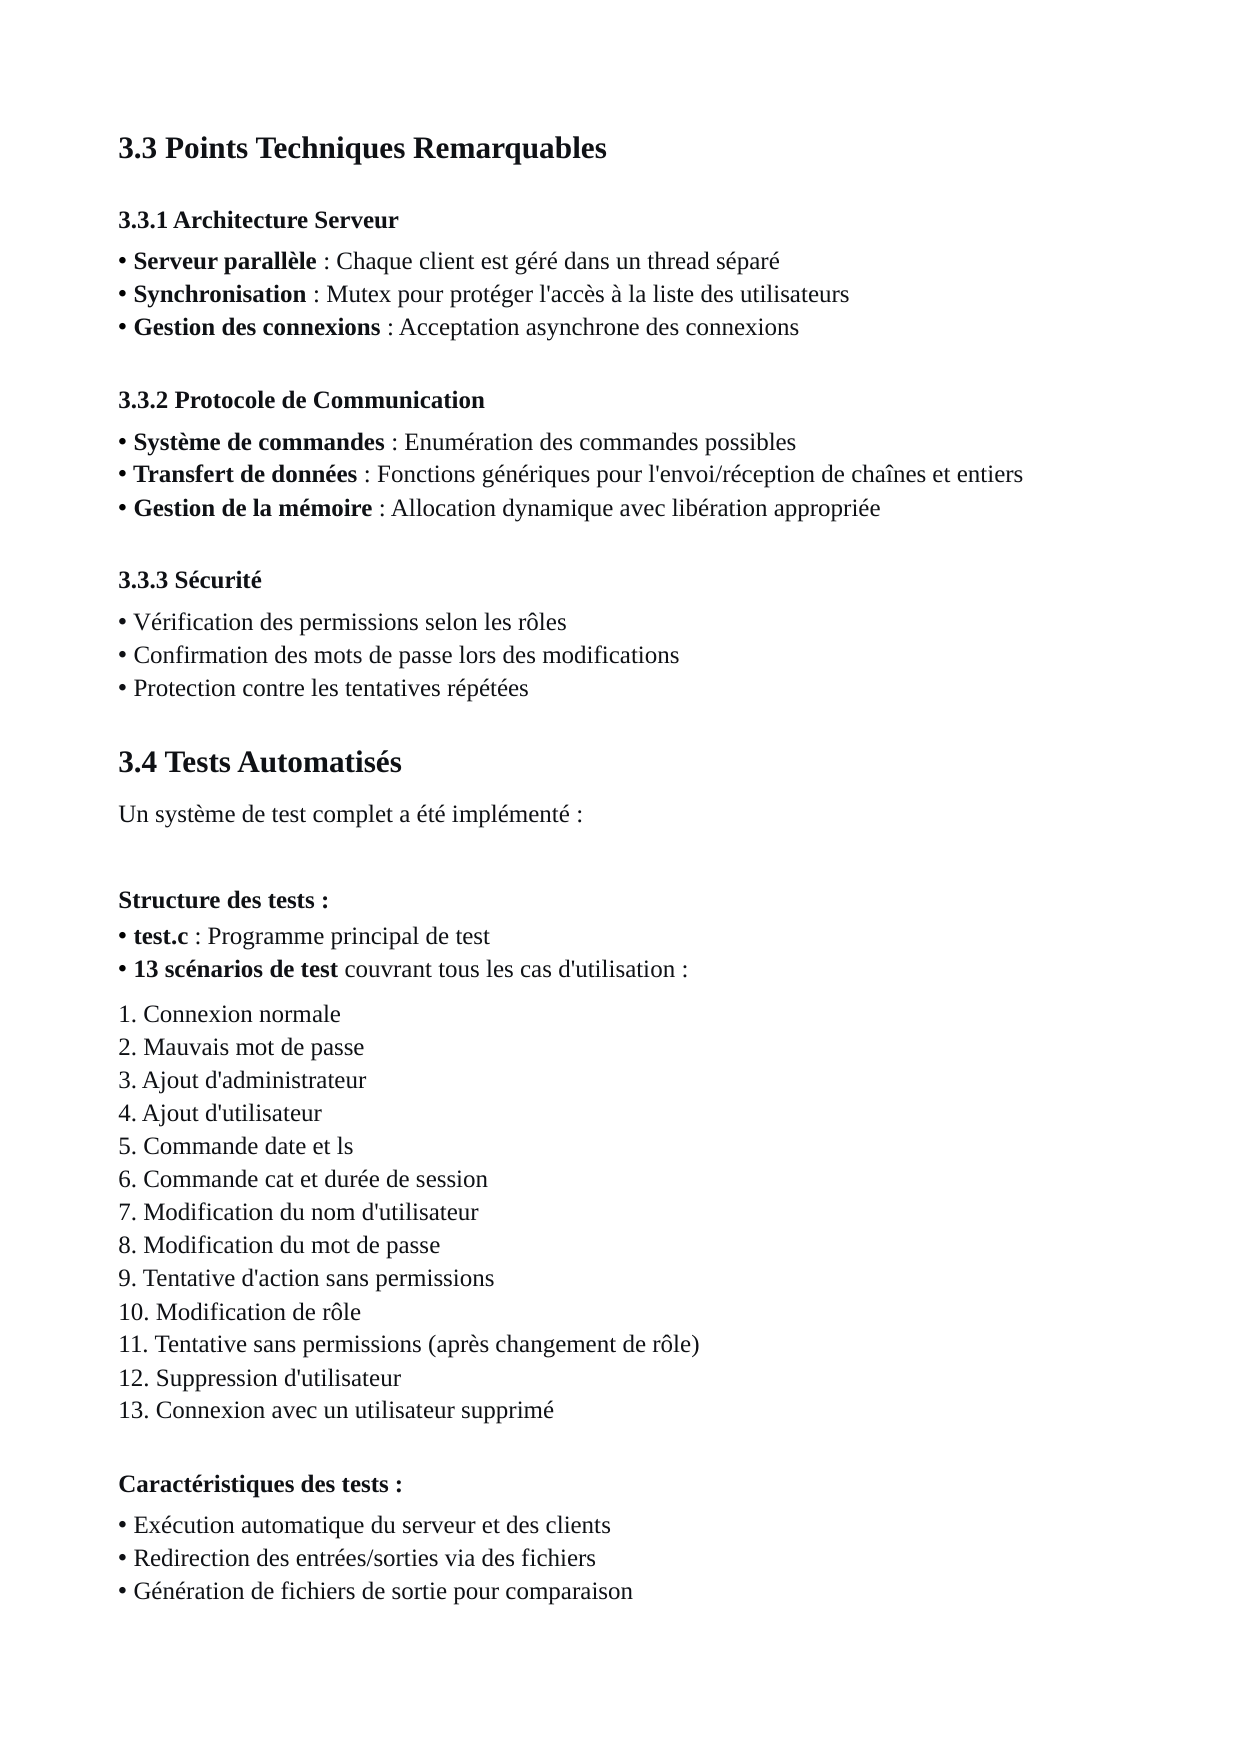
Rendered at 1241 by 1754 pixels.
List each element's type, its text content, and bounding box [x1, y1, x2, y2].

subtitle 3.4 Tests Automatisés [118, 732, 1122, 779]
list Gestion de la mémoire : Allocation dynamique avec libération appropriée [118, 493, 1122, 521]
list Vérification des permissions selon les rôles [118, 607, 1122, 636]
subtitle 3.3 Points Techniques Remarquables [118, 118, 1122, 165]
list Suppression d'utilisateur [118, 1363, 1122, 1391]
subtitle 3.3.1 Architecture Serveur [118, 190, 1122, 234]
list Transfert de données : Fonctions génériques pour l'envoi/réception de chaînes et entiers [118, 459, 1122, 488]
subtitle Structure des tests : [118, 871, 1122, 914]
subtitle Caractéristiques des tests : [118, 1454, 1122, 1497]
subtitle 3.3.2 Protocole de Communication [118, 370, 1122, 414]
list Tentative sans permissions (après changement de rôle) [118, 1329, 1122, 1358]
list 13 scénarios de test couvrant tous les cas d'utilisation : [118, 954, 1122, 983]
list Modification de rôle [118, 1297, 1122, 1325]
list Protection contre les tentatives répétées [118, 673, 1122, 702]
list Connexion normale [118, 999, 1122, 1028]
list Modification du mot de passe [118, 1231, 1122, 1259]
list Gestion des connexions : Acceptation asynchrone des connexions [118, 312, 1122, 341]
list Génération de fichiers de sortie pour comparaison [118, 1576, 1122, 1605]
list Modification du nom d'utilisateur [118, 1197, 1122, 1226]
list Ajout d'utilisateur [118, 1098, 1122, 1127]
list Mauvais mot de passe [118, 1032, 1122, 1061]
list Serveur parallèle : Chaque client est géré dans un thread séparé [118, 246, 1122, 275]
list Connexion avec un utilisateur supprimé [118, 1396, 1122, 1424]
list Synchronisation : Mutex pour protéger l'accès à la liste des utilisateurs [118, 279, 1122, 308]
list Système de commandes : Enumération des commandes possibles [118, 427, 1122, 455]
list Commande cat et durée de session [118, 1164, 1122, 1193]
list Exécution automatique du serveur et des clients [118, 1510, 1122, 1539]
list Tentative d'action sans permissions [118, 1263, 1122, 1292]
subtitle 3.3.3 Sécurité [118, 551, 1122, 594]
list Redirection des entrées/sorties via des fichiers [118, 1543, 1122, 1572]
list Commande date et ls [118, 1131, 1122, 1160]
text Un système de test complet a été implémenté : [118, 799, 1122, 828]
list Confirmation des mots de passe lors des modifications [118, 640, 1122, 669]
list Ajout d'administrateur [118, 1065, 1122, 1094]
list test.c : Programme principal de test [118, 921, 1122, 949]
